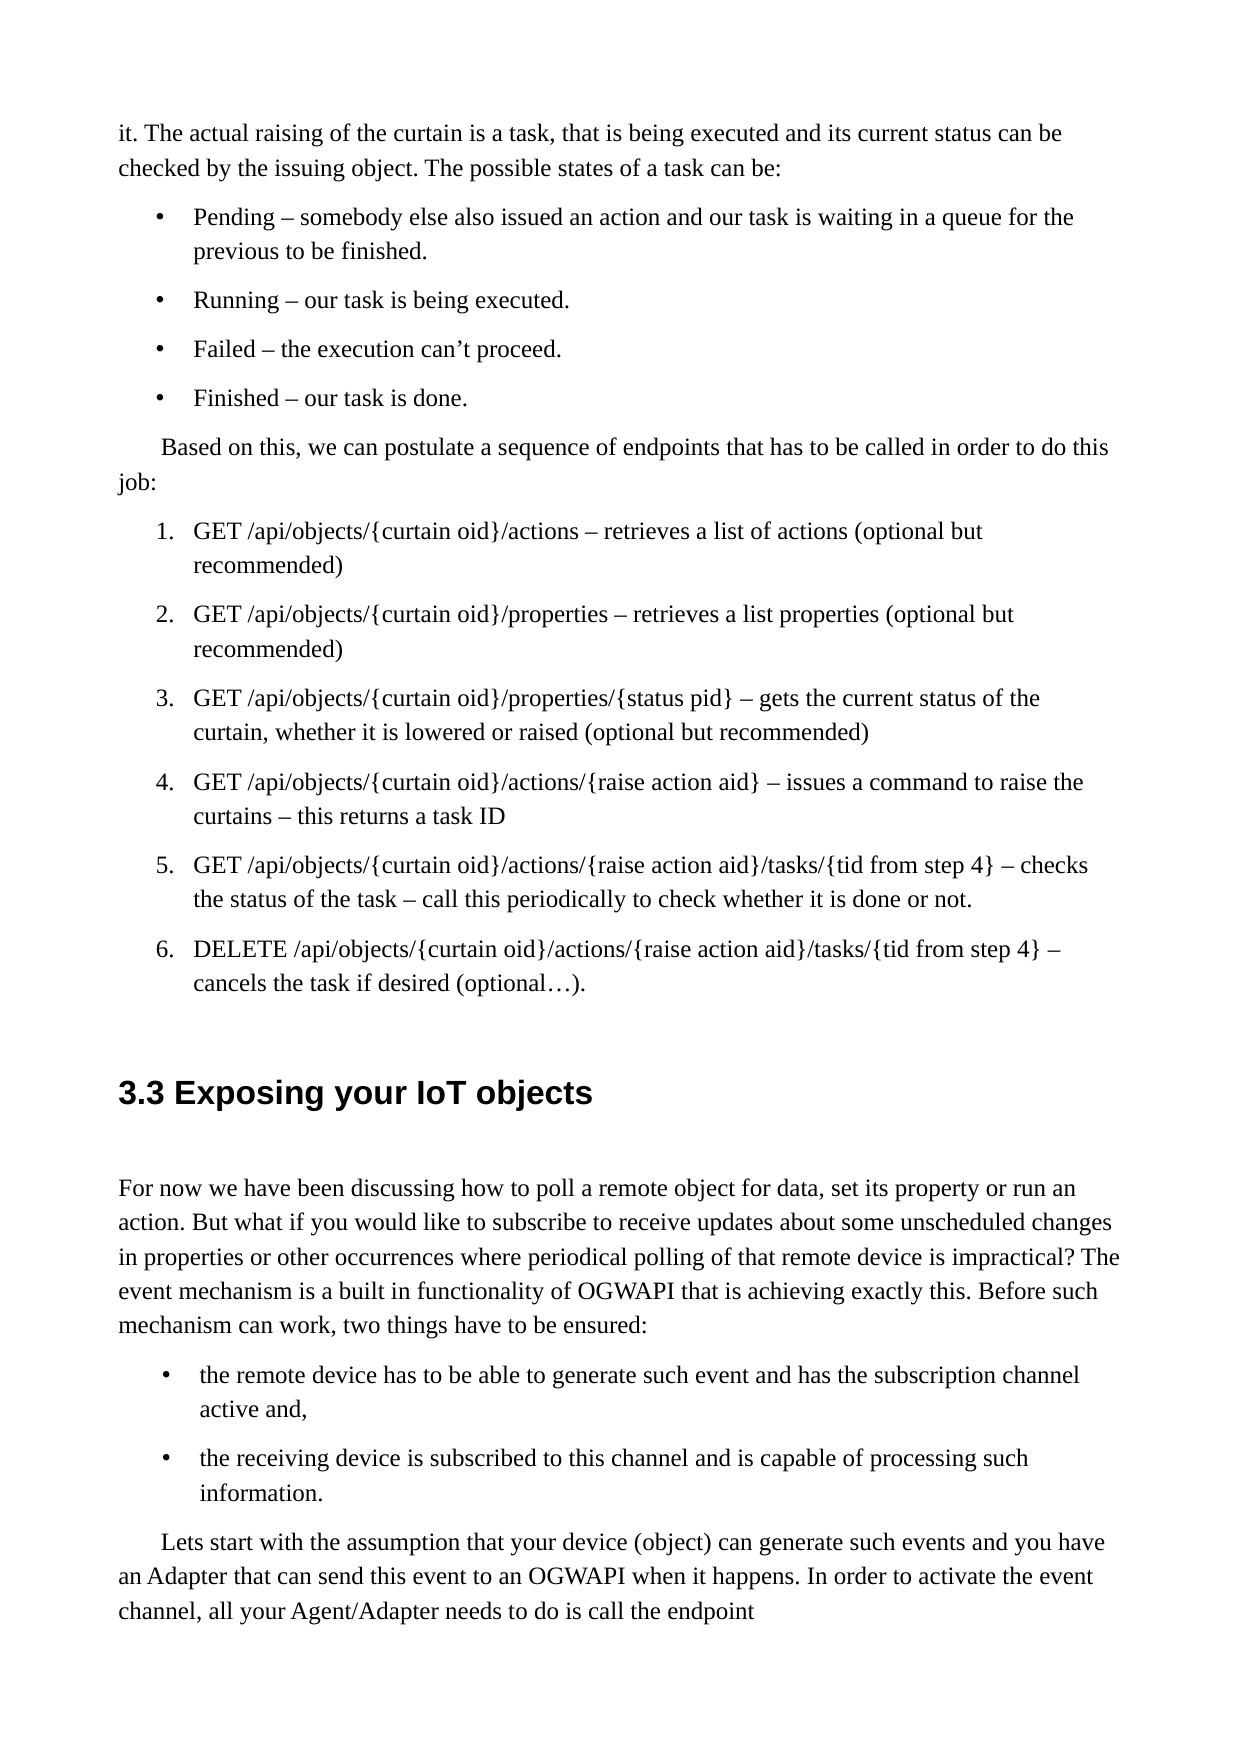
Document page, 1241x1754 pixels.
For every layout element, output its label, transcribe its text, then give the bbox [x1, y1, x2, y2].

subtitle 3.3 Exposing your IoT objects [118, 1072, 1122, 1111]
text it. The actual raising of the curtain is a task, that is being executed and its current status can be checked by the issuing object. The possible states of a task can be: [118, 118, 1122, 181]
list Running – our task is being executed. [156, 285, 1122, 314]
text For now we have been discussing how to poll a remote object for data, set its property or run an action. But what if you would like to subscribe to receive updates about some unscheduled changes in properties or other occurrences where periodical polling of that remote device is impractical? The event mechanism is a built in functionality of OGWAPI that is achieving exactly this. Before such mechanism can work, two things have to be ensured: [118, 1173, 1122, 1339]
list GET /api/objects/{curtain oid}/properties/{status pid} – gets the current status of the curtain, whether it is lowered or raised (optional but recommended) [156, 683, 1122, 746]
text Based on this, we can postulate a sequence of endpoints that has to be called in order to do this job: [118, 432, 1122, 496]
list GET /api/objects/{curtain oid}/properties – retrieves a list properties (optional but recommended) [156, 599, 1122, 663]
list the remote device has to be able to generate such event and has the subscription channel active and, [162, 1360, 1122, 1423]
list GET /api/objects/{curtain oid}/actions – retrieves a list of actions (optional but recommended) [156, 516, 1122, 579]
list Pending – somebody else also issued an action and our task is waiting in a queue for the previous to be finished. [156, 202, 1122, 265]
list DELETE /api/objects/{curtain oid}/actions/{raise action aid}/tasks/{tid from step 4} – cancels the task if desired (optional…). [156, 934, 1122, 997]
list GET /api/objects/{curtain oid}/actions/{raise action aid} – issues a command to raise the curtains – this returns a task ID [156, 767, 1122, 830]
list GET /api/objects/{curtain oid}/actions/{raise action aid}/tasks/{tid from step 4} – checks the status of the task – call this periodically to check whether it is done or not. [156, 850, 1122, 913]
text Lets start with the assumption that your device (object) can generate such events and you have an Adapter that can send this event to an OGWAPI when it happens. In order to activate the event channel, all your Agent/Adapter needs to do is call the endpoint [118, 1527, 1122, 1624]
list Finished – our task is done. [156, 383, 1122, 412]
list Failed – the execution can’t proceed. [156, 334, 1122, 363]
list the receiving device is subscribed to this channel and is capable of processing such information. [162, 1443, 1122, 1506]
